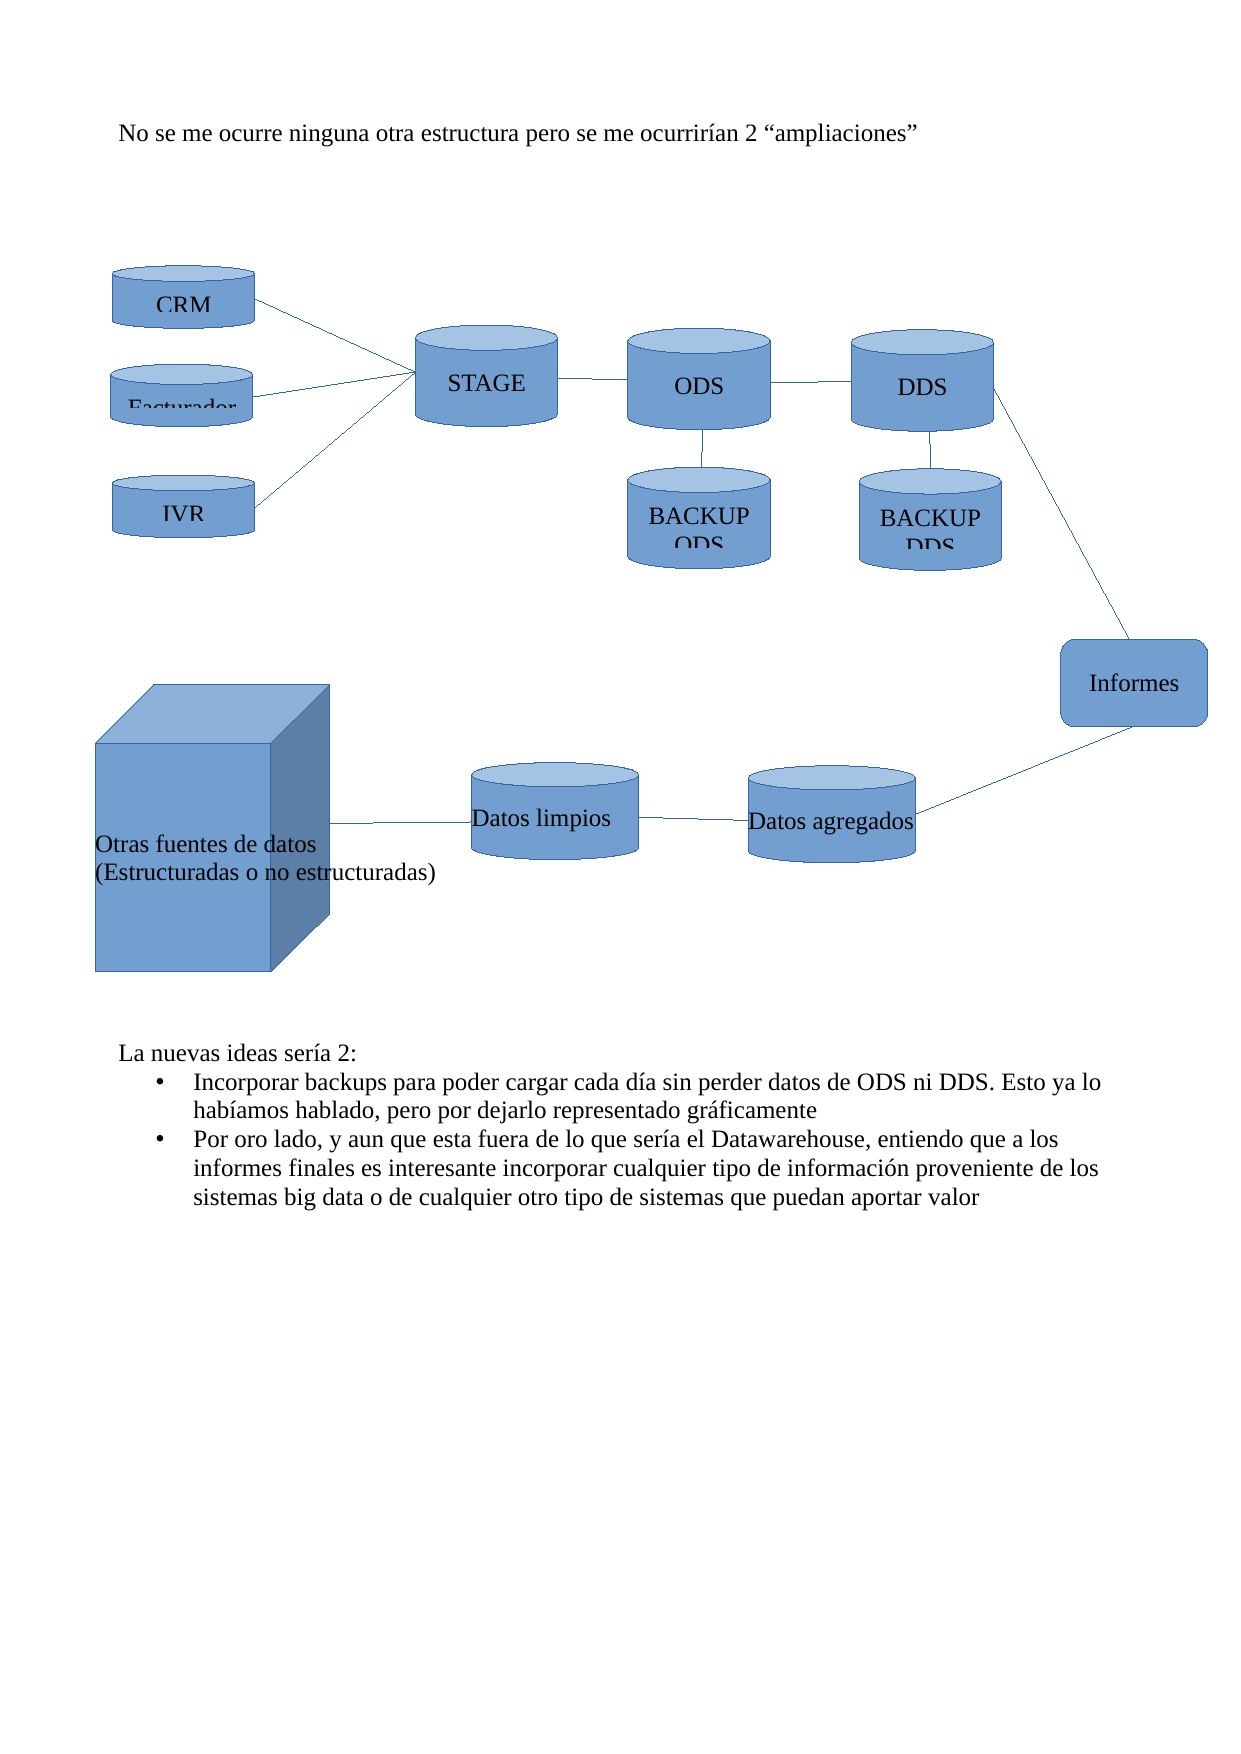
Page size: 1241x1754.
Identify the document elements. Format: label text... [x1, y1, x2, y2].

text La nuevas ideas sería 2: [118, 1038, 1122, 1067]
text No se me ocurre ninguna otra estructura pero se me ocurrirían 2 “ampliaciones” [118, 118, 1122, 147]
text BACKUP ODS [637, 501, 761, 547]
text ODS [637, 371, 761, 400]
list Incorporar backups para poder cargar cada día sin perder datos de ODS ni DDS. Esto ya lo habíamos hablado, pero por dejarlo representado gráficamente [156, 1067, 1122, 1124]
text IVR [121, 499, 246, 521]
list Por oro lado, y aun que esta fuera de lo que sería el Datawarehouse, entiendo que a los informes finales es interesante incorporar cualquier tipo de información proveniente de los sistemas big data o de cualquier otro tipo de sistemas que puedan aportar valor [156, 1124, 1122, 1211]
text STAGE [424, 368, 549, 397]
text CRM [121, 290, 246, 312]
text DDS [860, 372, 985, 401]
text BACKUP DDS [868, 503, 993, 549]
text Facturador [119, 393, 244, 408]
